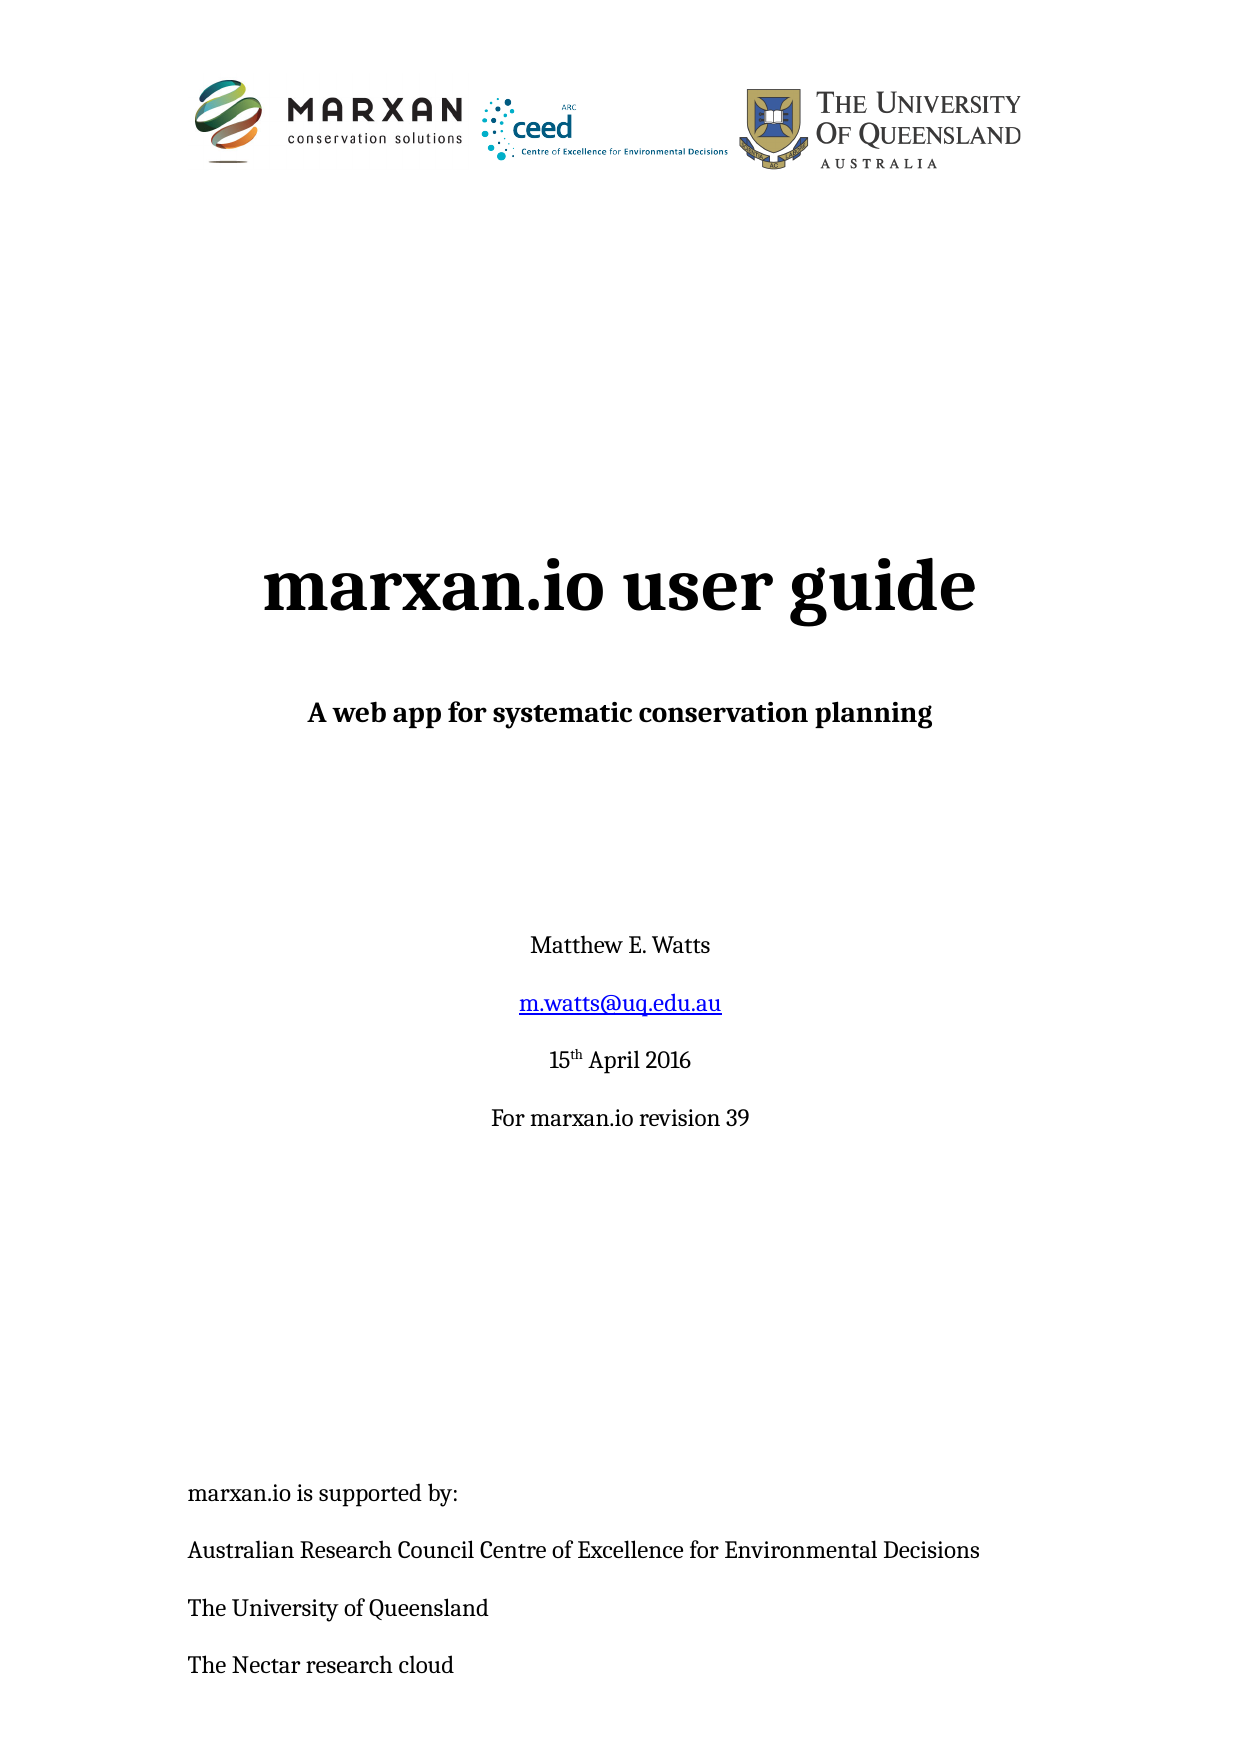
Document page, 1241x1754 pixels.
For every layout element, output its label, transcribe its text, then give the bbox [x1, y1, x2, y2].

text For marxan.io revision 39 [187, 1104, 1053, 1132]
text Matthew E. Watts [187, 931, 1053, 960]
text 15th April 2016 [187, 1046, 1053, 1075]
text marxan.io user guide [187, 543, 1053, 629]
text A web app for systematic conservation planning [187, 696, 1053, 730]
picture [187, 73, 1021, 170]
text m.watts@uq.edu.au [187, 989, 1053, 1017]
